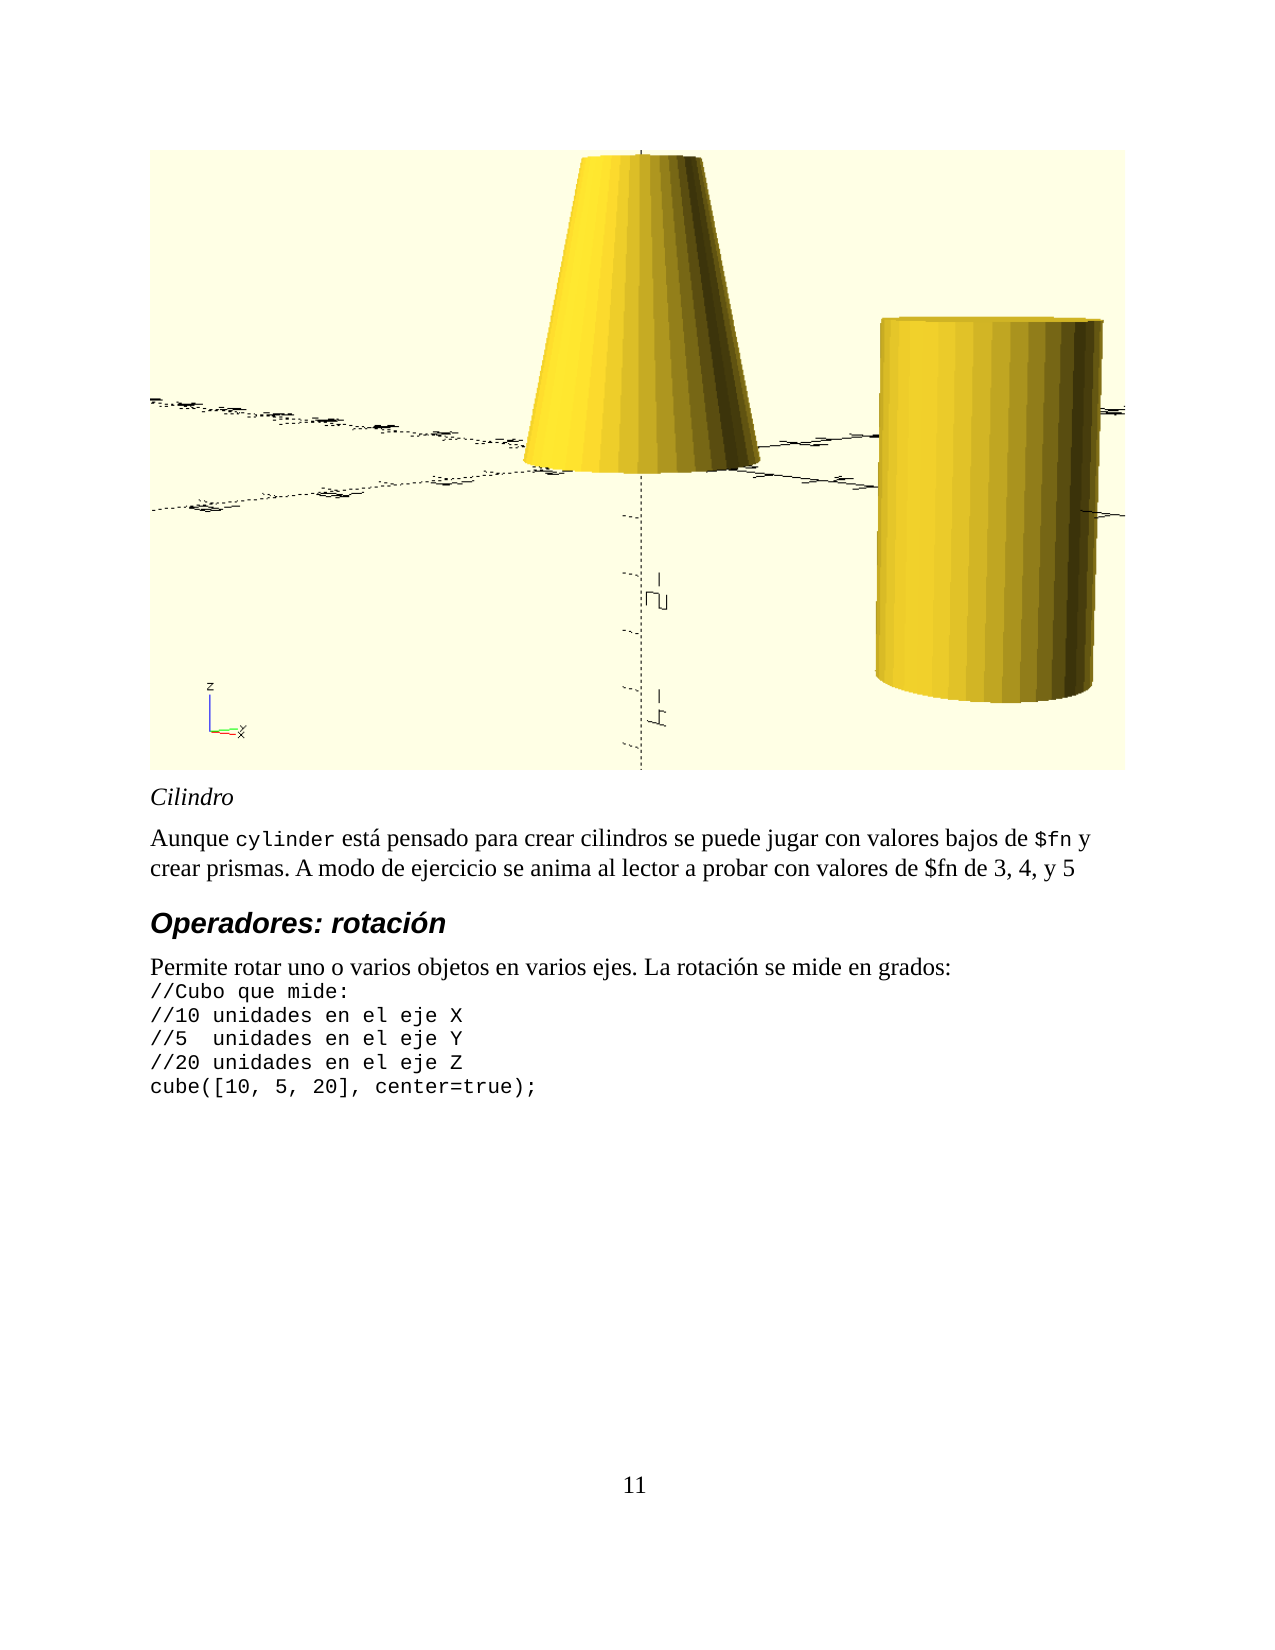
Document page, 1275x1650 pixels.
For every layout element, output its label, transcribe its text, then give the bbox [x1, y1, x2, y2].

text //10 unidades en el eje X [150, 1005, 1125, 1028]
subtitle Operadores: rotación [150, 906, 1125, 940]
text Cilindro [150, 782, 1125, 811]
text //5 unidades en el eje Y [150, 1028, 1125, 1052]
text cube([10, 5, 20], center=true); [150, 1076, 1125, 1099]
picture [150, 150, 1125, 770]
text Permite rotar uno o varios objetos en varios ejes. La rotación se mide en grados: [150, 952, 1125, 981]
text //Cubo que mide: [150, 981, 1125, 1005]
text //20 unidades en el eje Z [150, 1052, 1125, 1076]
text Aunque cylinder está pensado para crear cilindros se puede jugar con valores bajos de $fn y crear prismas. A modo de ejercicio se anima al lector a probar con valores de $fn de 3, 4, y 5 [150, 823, 1125, 881]
